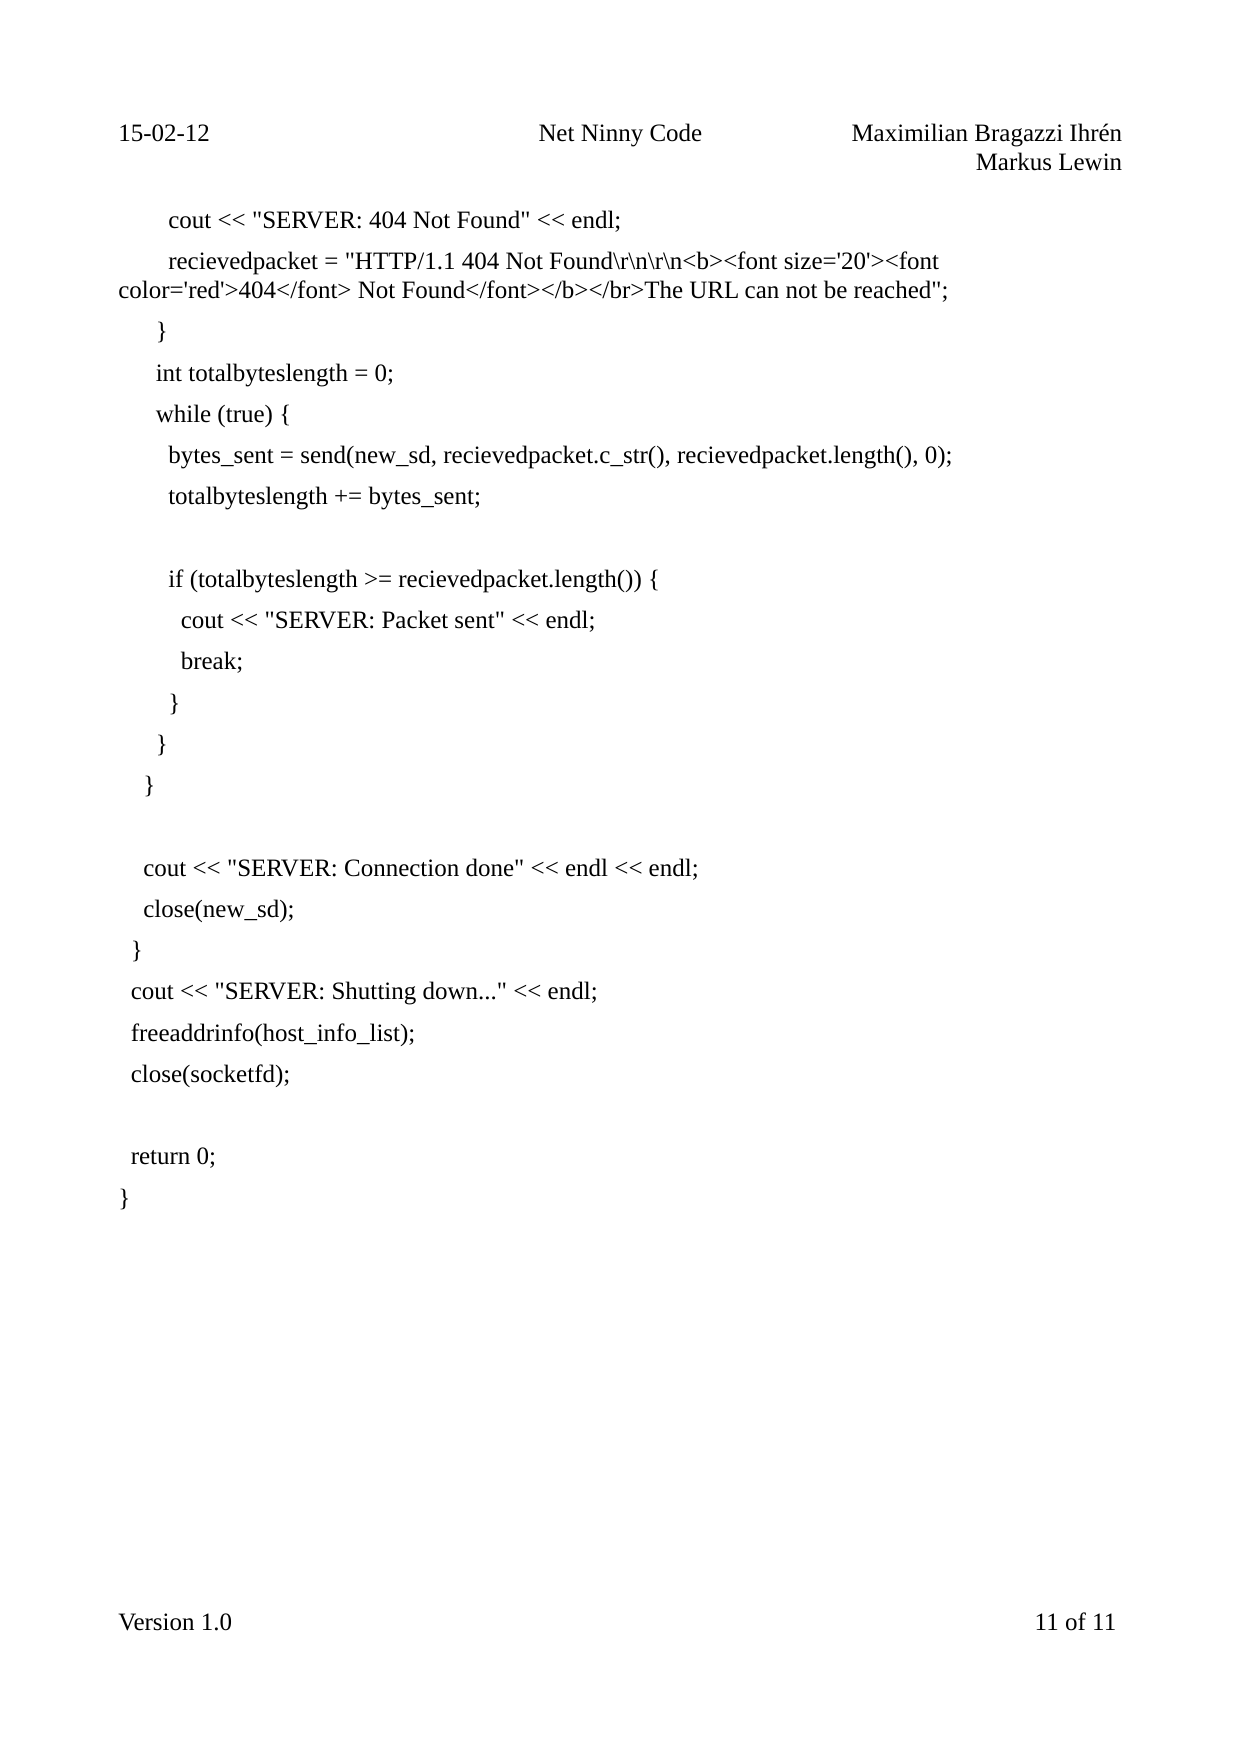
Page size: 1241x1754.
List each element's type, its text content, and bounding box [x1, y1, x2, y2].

text cout << "SERVER: Shutting down..." << endl; [118, 976, 1122, 1005]
text while (true) { [118, 399, 1122, 428]
text freeaddrinfo(host_info_list); [118, 1018, 1122, 1046]
text } [118, 688, 1122, 716]
text if (totalbyteslength >= recievedpacket.length()) { [118, 564, 1122, 593]
text } [118, 770, 1122, 799]
text bytes_sent = send(new_sd, recievedpacket.c_str(), recievedpacket.length(), 0); [118, 440, 1122, 469]
text totalbyteslength += bytes_sent; [118, 481, 1122, 510]
text cout << "SERVER: 404 Not Found" << endl; [118, 205, 1122, 234]
text close(socketfd); [118, 1059, 1122, 1088]
text } [118, 729, 1122, 758]
text } [118, 1183, 1122, 1211]
text recievedpacket = "HTTP/1.1 404 Not Found\r\n\r\n<b><font size='20'><font color='red'>404</font> Not Found</font></b></br>The URL can not be reached"; [118, 246, 1122, 304]
text break; [118, 646, 1122, 675]
text cout << "SERVER: Packet sent" << endl; [118, 605, 1122, 634]
text int totalbyteslength = 0; [118, 358, 1122, 386]
text } [118, 316, 1122, 345]
text cout << "SERVER: Connection done" << endl << endl; [118, 853, 1122, 881]
text close(new_sd); [118, 894, 1122, 923]
text return 0; [118, 1141, 1122, 1170]
text } [118, 935, 1122, 964]
